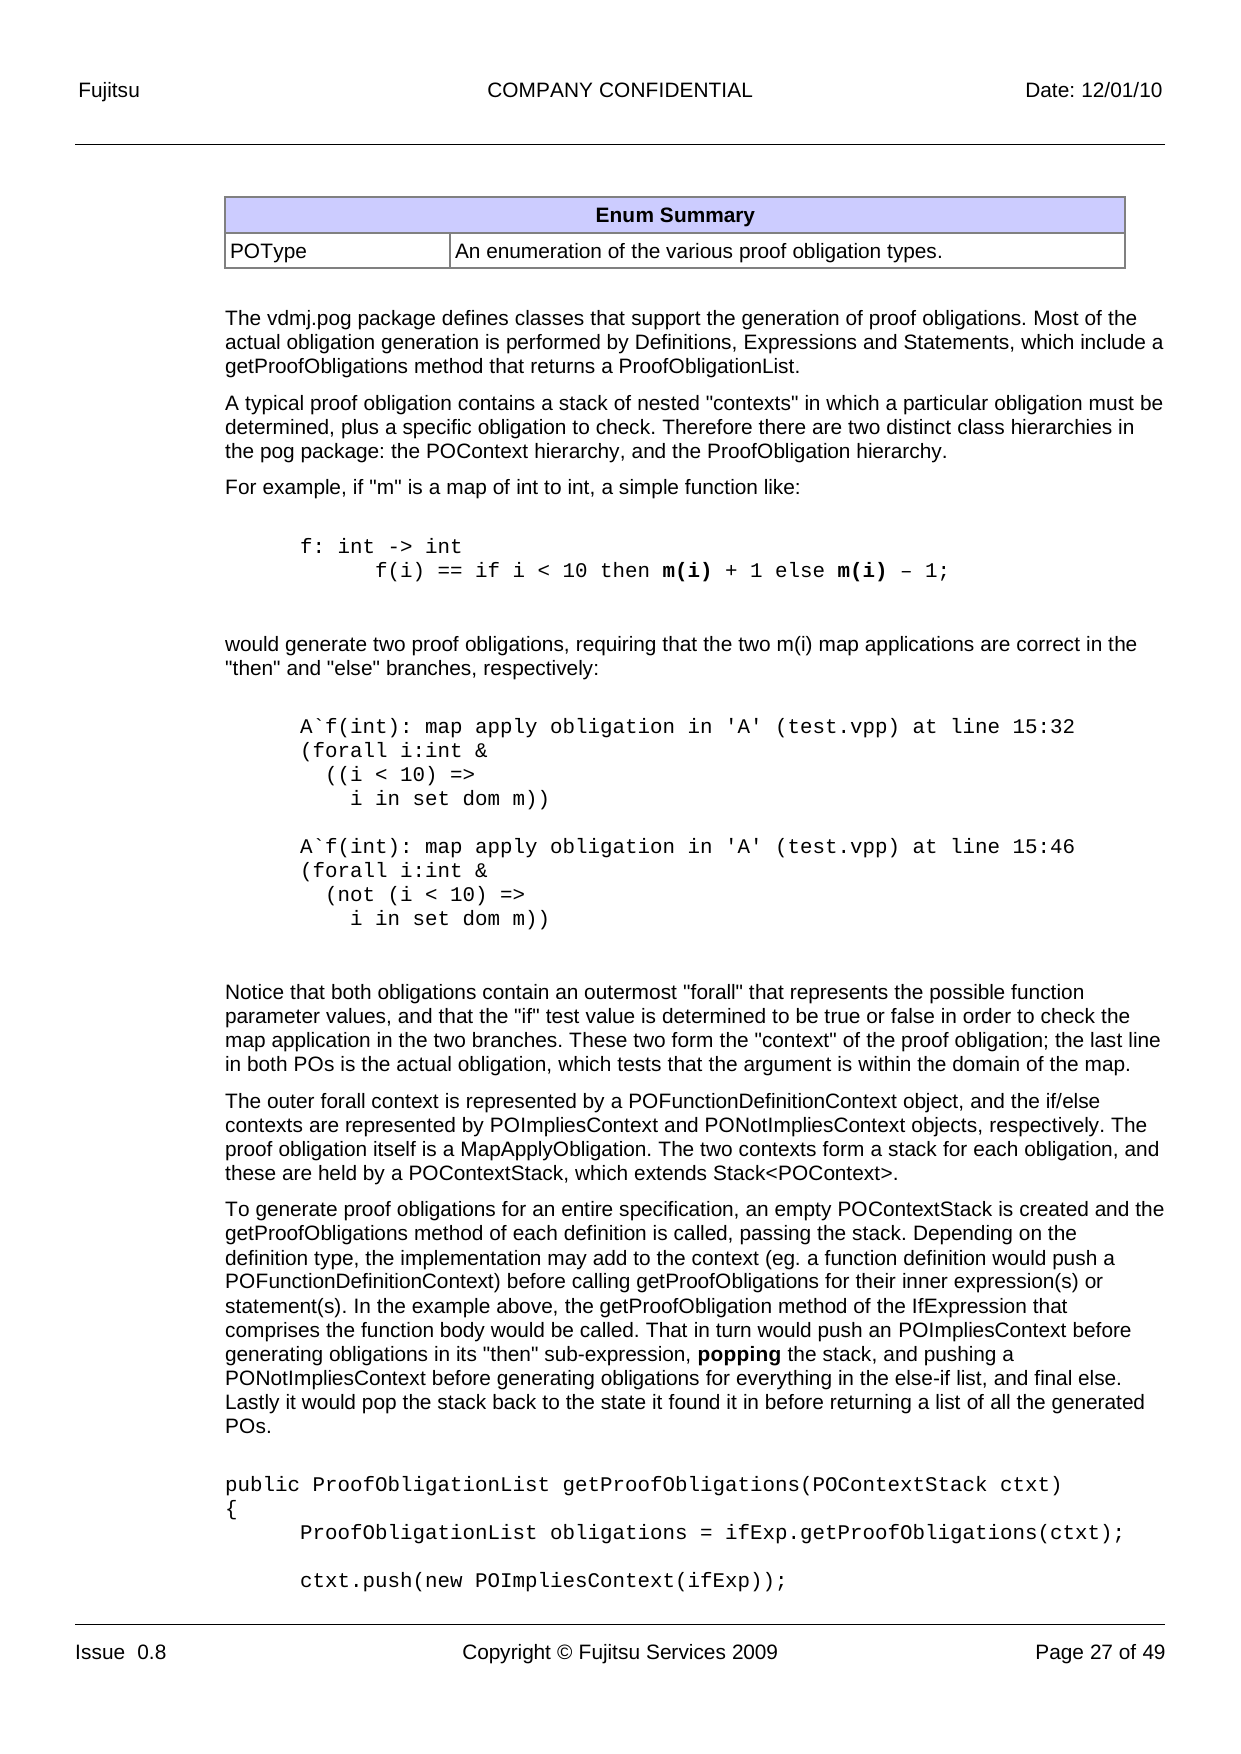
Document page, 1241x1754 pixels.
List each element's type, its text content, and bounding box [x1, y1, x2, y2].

text ((i < 10) => [225, 764, 1165, 788]
text (forall i:int & [225, 860, 1165, 884]
text The outer forall context is represented by a POFunctionDefinitionContext object, and the if/else contexts are represented by POImpliesContext and PONotImpliesContext objects, respectively. The proof obligation itself is a MapApplyObligation. The two contexts form a stack for each obligation, and these are held by a POContextStack, which extends Stack<POContext>. [225, 1088, 1165, 1185]
text would generate two proof obligations, requiring that the two m(i) map applications are correct in the "then" and "else" branches, respectively: [225, 632, 1165, 680]
text (not (i < 10) => [225, 884, 1165, 908]
table_header Enum Summary [226, 198, 1124, 232]
text { [225, 1498, 1165, 1522]
text i in set dom m)) [225, 788, 1165, 812]
text i in set dom m)) [225, 908, 1165, 932]
table_cell POType [226, 234, 449, 267]
text For example, if "m" is a map of int to int, a simple function like: [225, 475, 1165, 499]
text ProofObligationList obligations = ifExp.getProofObligations(ctxt); [225, 1522, 1165, 1546]
text ctxt.push(new POImpliesContext(ifExp)); [225, 1570, 1165, 1594]
text A`f(int): map apply obligation in 'A' (test.vpp) at line 15:46 [225, 836, 1165, 860]
text f(i) == if i < 10 then m(i) + 1 else m(i) – 1; [225, 560, 1165, 584]
text A`f(int): map apply obligation in 'A' (test.vpp) at line 15:32 [225, 716, 1165, 740]
text public ProofObligationList getProofObligations(POContextStack ctxt) [225, 1474, 1165, 1498]
text A typical proof obligation contains a stack of nested "contexts" in which a particular obligation must be determined, plus a specific obligation to check. Therefore there are two distinct class hierarchies in the pog package: the POContext hierarchy, and the ProofObligation hierarchy. [225, 391, 1165, 463]
table_cell An enumeration of the various proof obligation types. [451, 234, 1124, 267]
text f: int -> int [225, 536, 1165, 560]
text (forall i:int & [225, 740, 1165, 764]
text To generate proof obligations for an entire specification, an empty POContextStack is created and the getProofObligations method of each definition is called, passing the stack. Depending on the definition type, the implementation may add to the context (eg. a function definition would push a POFunctionDefinitionContext) before calling getProofObligations for their inner expression(s) or statement(s). In the example above, the getProofObligation method of the IfExpression that comprises the function body would be called. That in turn would push an POImpliesContext before generating obligations in its "then" sub-expression, popping the stack, and pushing a PONotImpliesContext before generating obligations for everything in the else-if list, and final else. Lastly it would pop the stack back to the state it found it in before returning a list of all the generated POs. [225, 1197, 1165, 1438]
text Notice that both obligations contain an outermost "forall" that represents the possible function parameter values, and that the "if" test value is determined to be true or false in order to check the map application in the two branches. These two form the "context" of the proof obligation; the last line in both POs is the actual obligation, which tests that the argument is within the domain of the map. [225, 980, 1165, 1076]
text The vdmj.pog package defines classes that support the generation of proof obligations. Most of the actual obligation generation is performed by Definitions, Expressions and Statements, which include a getProofObligations method that returns a ProofObligationList. [225, 306, 1165, 378]
